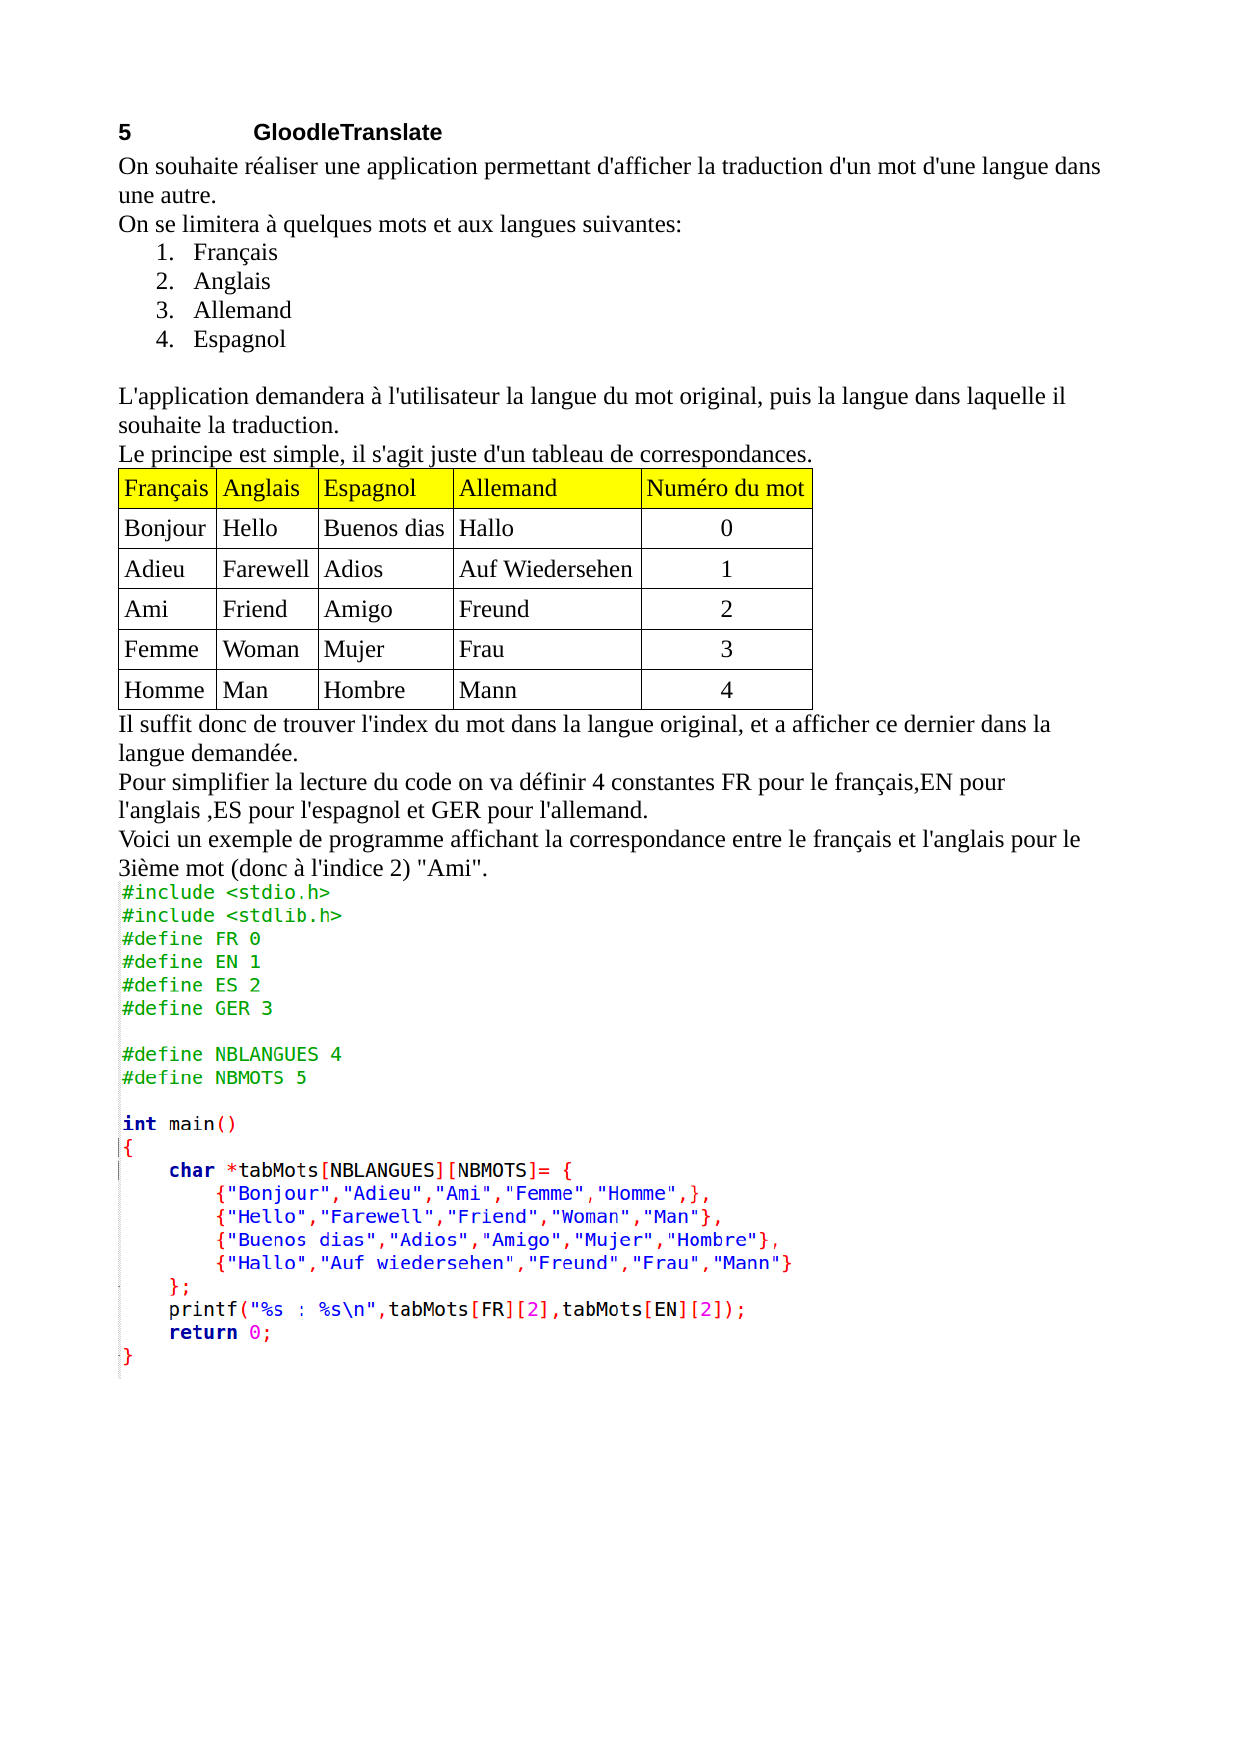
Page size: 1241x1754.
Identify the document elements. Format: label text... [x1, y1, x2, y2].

table_header Espagnol [319, 469, 453, 508]
picture [118, 881, 827, 1379]
table_cell Auf Wiedersehen [454, 549, 641, 588]
table_cell Farewell [217, 549, 318, 588]
table_cell Femme [119, 630, 216, 669]
table_cell Hombre [319, 670, 453, 709]
list Anglais [156, 266, 1122, 295]
table_cell Homme [119, 670, 216, 709]
table_cell 2 [642, 589, 812, 629]
table_header Français [119, 469, 216, 508]
table_cell Ami [119, 589, 216, 629]
text Il suffit donc de trouver l'index du mot dans la langue original, et a afficher ce dernier dans la langue demandée. [118, 709, 1122, 767]
list Français [156, 237, 1122, 266]
table_header Anglais [217, 469, 318, 508]
text On se limitera à quelques mots et aux langues suivantes: [118, 209, 1122, 237]
table_header Allemand [454, 469, 641, 508]
table_cell Mann [454, 670, 641, 709]
text On souhaite réaliser une application permettant d'afficher la traduction d'un mot d'une langue dans une autre. [118, 151, 1122, 209]
table_cell 0 [642, 509, 812, 548]
table_cell Mujer [319, 630, 453, 669]
table_cell 4 [642, 670, 812, 709]
table_cell Freund [454, 589, 641, 629]
table_cell Friend [217, 589, 318, 629]
table_cell Bonjour [119, 509, 216, 548]
table_cell Adieu [119, 549, 216, 588]
table_cell Buenos dias [319, 509, 453, 548]
list Espagnol [156, 324, 1122, 352]
table_cell 3 [642, 630, 812, 669]
table_cell Man [217, 670, 318, 709]
table_cell Frau [454, 630, 641, 669]
text L'application demandera à l'utilisateur la langue du mot original, puis la langue dans laquelle il souhaite la traduction. [118, 381, 1122, 439]
table_cell Adios [319, 549, 453, 588]
list Allemand [156, 295, 1122, 324]
table_cell Hallo [454, 509, 641, 548]
table_cell Hello [217, 509, 318, 548]
table_cell 1 [642, 549, 812, 588]
text Voici un exemple de programme affichant la correspondance entre le français et l'anglais pour le 3ième mot (donc à l'indice 2) "Ami". [118, 824, 1122, 882]
table_header Numéro du mot [642, 469, 812, 508]
text Le principe est simple, il s'agit juste d'un tableau de correspondances. [118, 439, 1122, 467]
subtitle GloodleTranslate [118, 118, 1122, 145]
text Pour simplifier la lecture du code on va définir 4 constantes FR pour le français,EN pour l'anglais ,ES pour l'espagnol et GER pour l'allemand. [118, 767, 1122, 824]
table_cell Woman [217, 630, 318, 669]
table_cell Amigo [319, 589, 453, 629]
